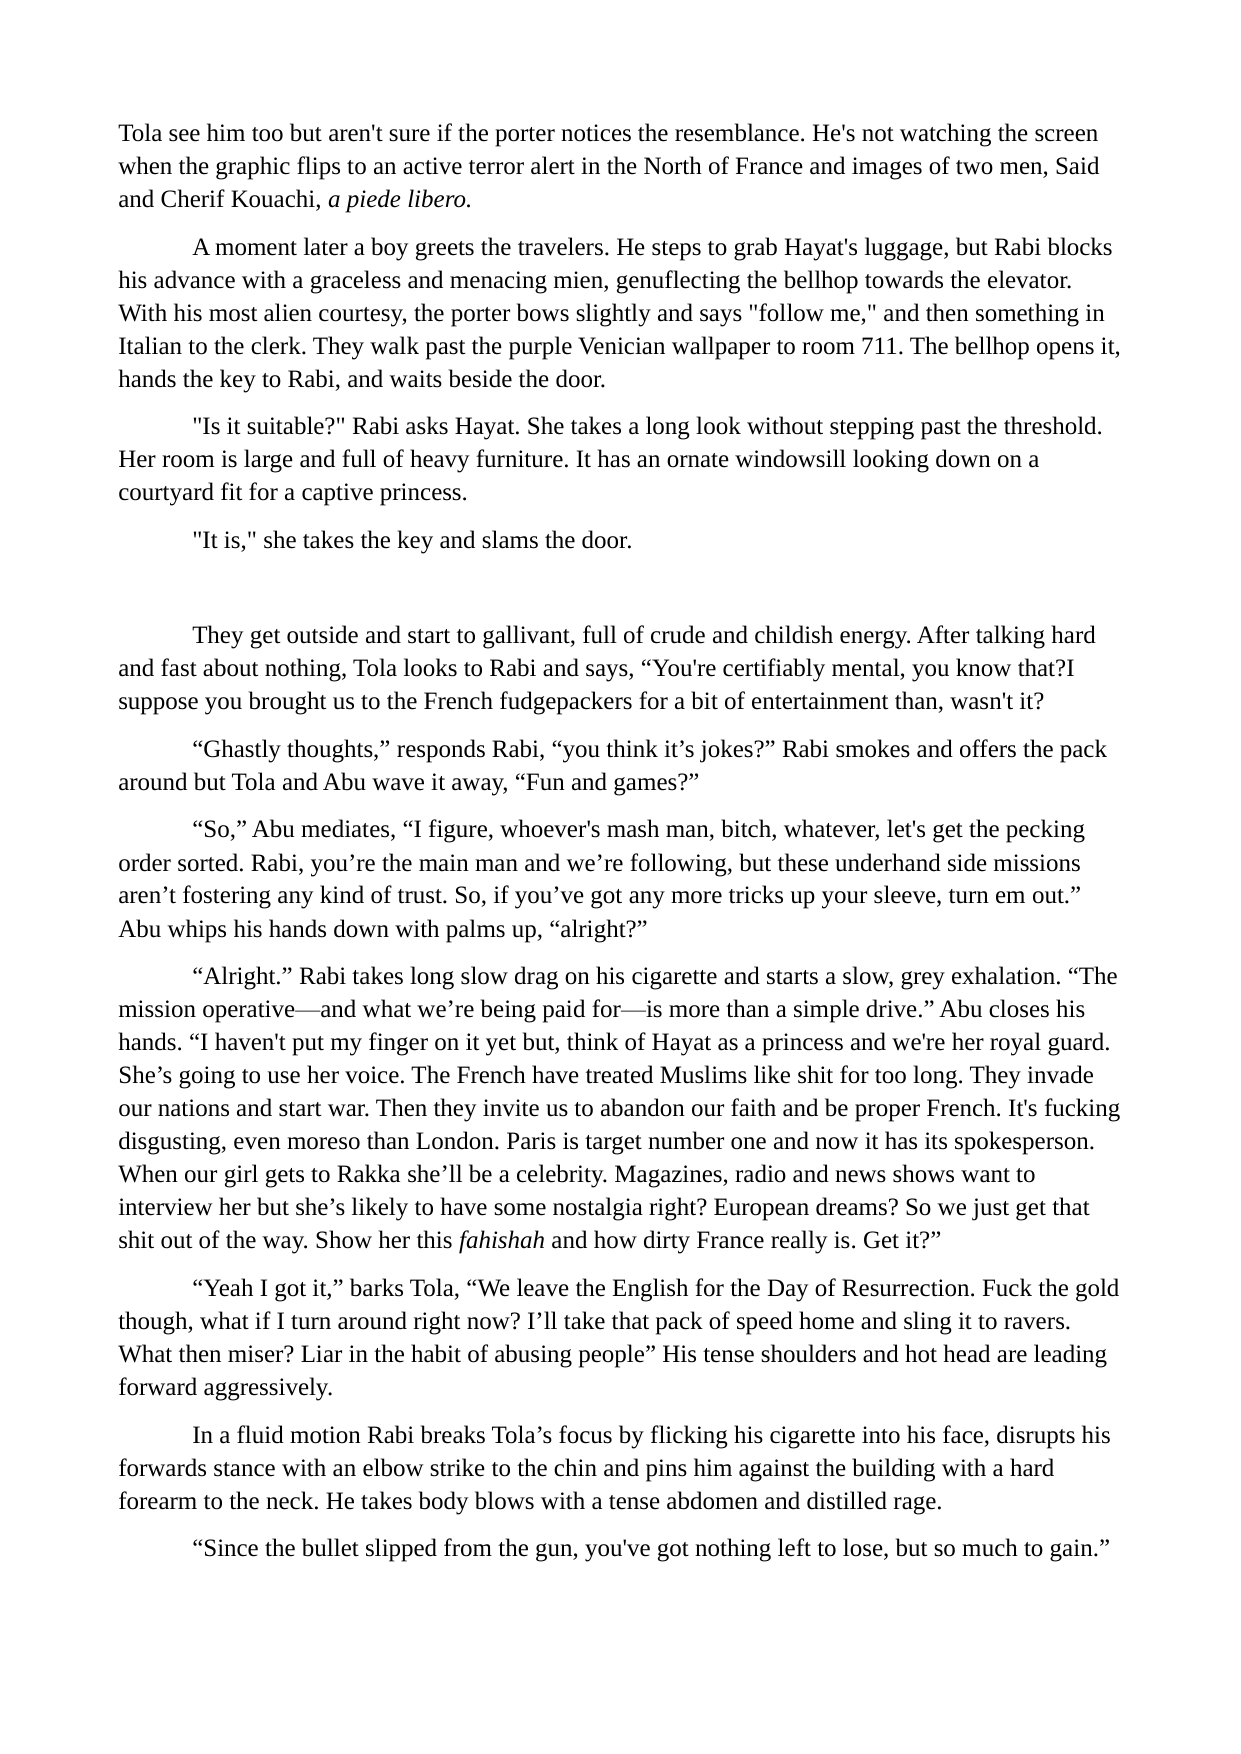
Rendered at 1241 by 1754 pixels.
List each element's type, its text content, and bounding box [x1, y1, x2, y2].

text A moment later a boy greets the travelers. He steps to grab Hayat's luggage, but Rabi blocks his advance with a graceless and menacing mien, genuflecting the bellhop towards the elevator. With his most alien courtesy, the porter bows slightly and says "follow me," and then something in Italian to the clerk. They walk past the purple Venician wallpaper to room 711. The bellhop opens it, hands the key to Rabi, and waits beside the door. [118, 232, 1122, 393]
text “Ghastly thoughts,” responds Rabi, “you think it’s jokes?” Rabi smokes and offers the pack around but Tola and Abu wave it away, “Fun and games?” [118, 734, 1122, 796]
text “Since the bullet slipped from the gun, you've got nothing left to lose, but so much to gain.” [118, 1533, 1122, 1562]
text “So,” Abu mediates, “I figure, whoever's mash man, bitch, whatever, let's get the pecking order sorted. Rabi, you’re the main man and we’re following, but these underhand side missions aren’t fostering any kind of trust. So, if you’ve got any more tricks up your sleeve, turn em out.” Abu whips his hands down with palms up, “alright?” [118, 814, 1122, 942]
text “Alright.” Rabi takes long slow drag on his cigarette and starts a slow, grey exhalation. “The mission operative—and what we’re being paid for—is more than a simple drive.” Abu closes his hands. “I haven't put my finger on it yet but, think of Hayat as a princess and we're her royal guard. She’s going to use her voice. The French have treated Muslims like shit for too long. They invade our nations and start war. Then they invite us to abandon our faith and be proper French. It's fucking disgusting, even moreso than London. Paris is target number one and now it has its spokesperson. When our girl gets to Rakka she’ll be a celebrity. Magazines, radio and news shows want to interview her but she’s likely to have some nostalgia right? European dreams? So we just get that shit out of the way. Show her this fahishah and how dirty France really is. Get it?” [118, 961, 1122, 1254]
text "It is," she takes the key and slams the door. [118, 525, 1122, 554]
text "Is it suitable?" Rabi asks Hayat. She takes a long look without stepping past the threshold. Her room is large and full of heavy furniture. It has an ornate windowsill looking down on a courtyard fit for a captive princess. [118, 411, 1122, 506]
text “Yeah I got it,” barks Tola, “We leave the English for the Day of Resurrection. Fuck the gold though, what if I turn around right now? I’ll take that pack of speed home and sling it to ravers. What then miser? Liar in the habit of abusing people” His tense shoulders and hot head are leading forward aggressively. [118, 1273, 1122, 1401]
text Tola see him too but aren't sure if the porter notices the resemblance. He's not watching the screen when the graphic flips to an active terror alert in the North of France and images of two men, Said and Cherif Kouachi, a piede libero. [118, 118, 1122, 213]
text In a fluid motion Rabi breaks Tola’s focus by flicking his cigarette into his face, disrupts his forwards stance with an elbow strike to the chin and pins him against the building with a hard forearm to the neck. He takes body blows with a tense abdomen and distilled rage. [118, 1420, 1122, 1514]
text They get outside and start to gallivant, full of crude and childish energy. After talking hard and fast about nothing, Tola looks to Rabi and says, “You're certifiably mental, you know that?I suppose you brought us to the French fudgepackers for a bit of entertainment than, wasn't it? [118, 620, 1122, 715]
